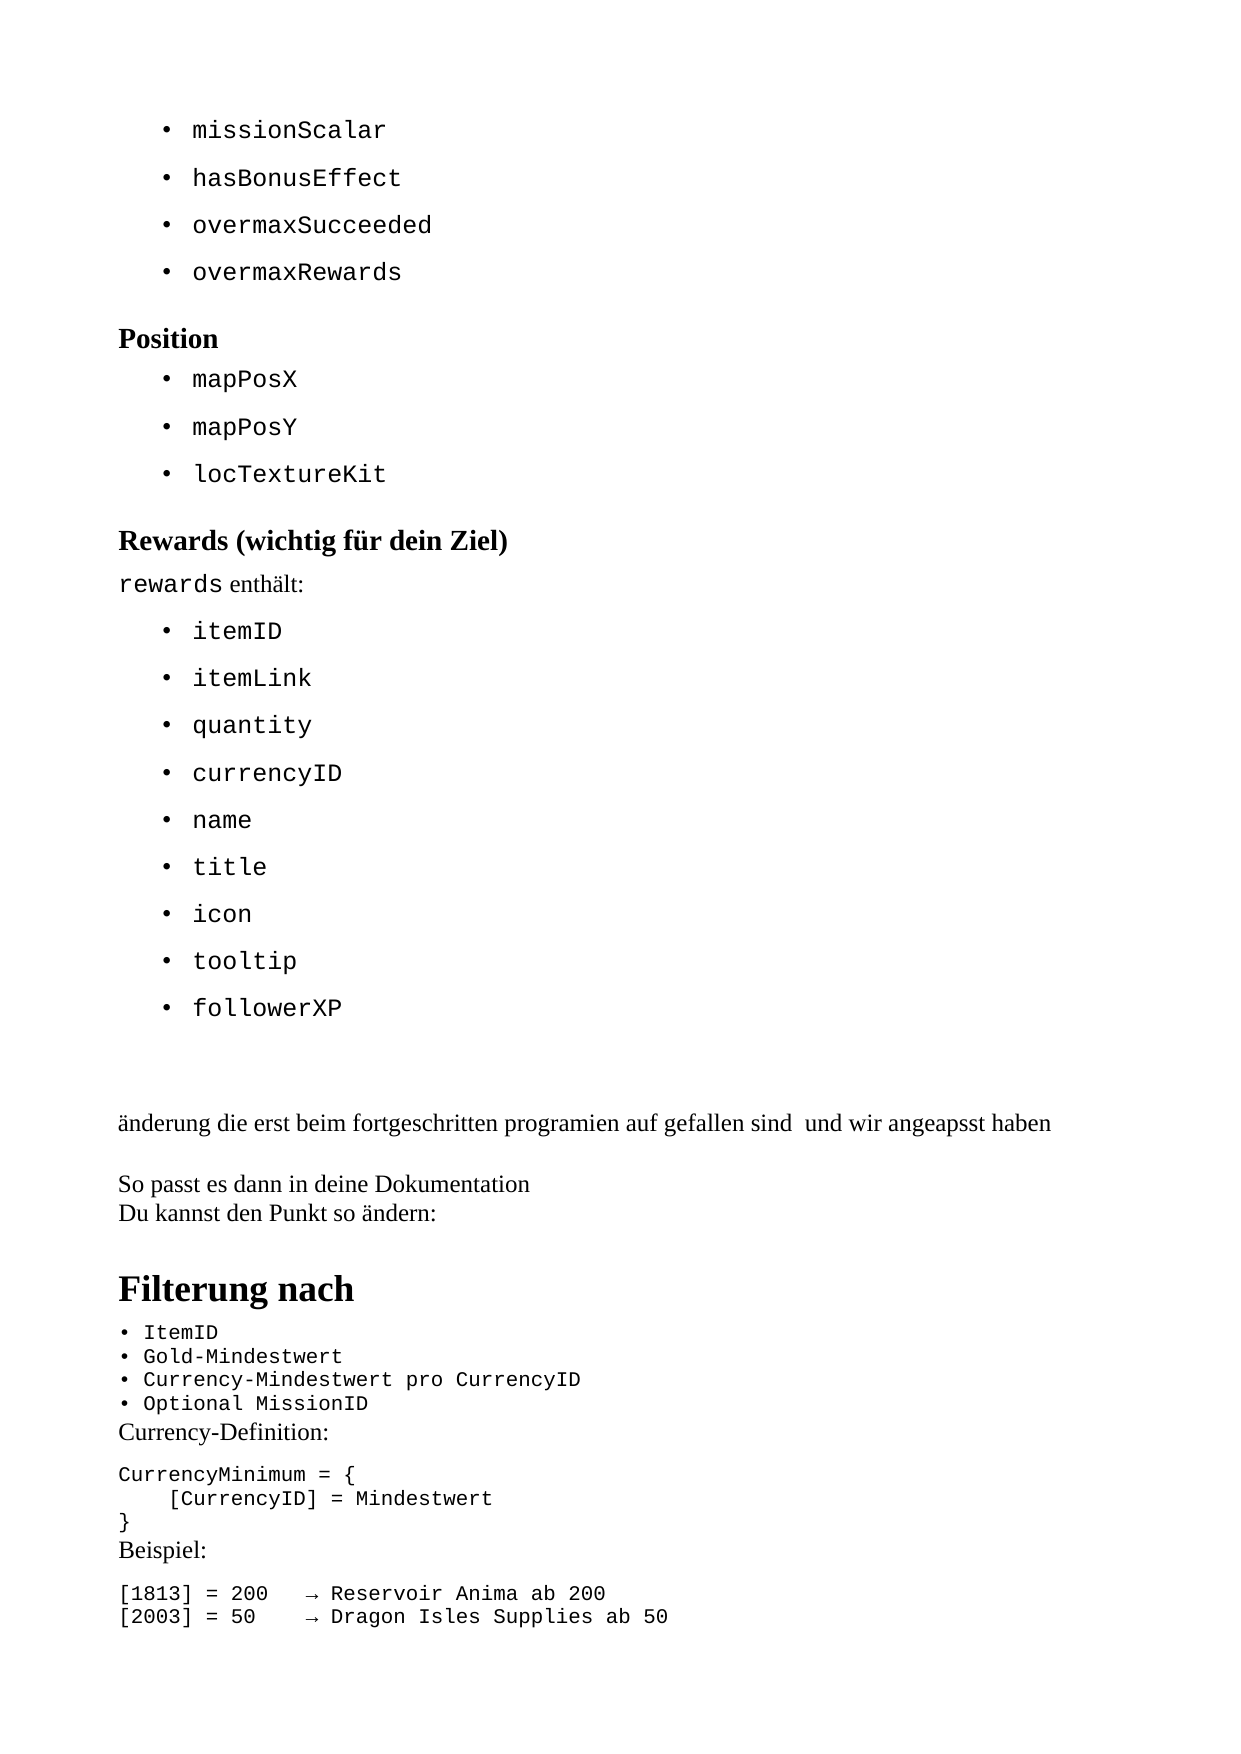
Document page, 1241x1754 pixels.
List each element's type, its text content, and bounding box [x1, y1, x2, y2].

list followerXP [162, 996, 1122, 1024]
list currencyID [162, 760, 1122, 788]
text [1813] = 200 → Reservoir Anima ab 200 [118, 1583, 1122, 1606]
subtitle Position [118, 321, 1122, 354]
list mapPosY [162, 414, 1122, 442]
text } [118, 1512, 1122, 1535]
list itemLink [162, 666, 1122, 694]
list itemID [162, 619, 1122, 647]
list name [162, 807, 1122, 836]
list overmaxRewards [162, 259, 1122, 288]
text • ItemID [118, 1322, 1122, 1346]
text [2003] = 50 → Dragon Isles Supplies ab 50 [118, 1606, 1122, 1630]
text • Optional MissionID [118, 1393, 1122, 1417]
subtitle Filterung nach [118, 1266, 1122, 1309]
list mapPosX [162, 367, 1122, 395]
text CurrencyMinimum = { [118, 1464, 1122, 1488]
list locTextureKit [162, 461, 1122, 489]
list quantity [162, 713, 1122, 741]
text Du kannst den Punkt so ändern: [118, 1198, 1122, 1227]
text • Currency-Mindestwert pro CurrencyID [118, 1369, 1122, 1393]
text Beispiel: [118, 1535, 1122, 1564]
list missionScalar [162, 118, 1122, 146]
list overmaxSucceeded [162, 212, 1122, 241]
list hasBonusEffect [162, 165, 1122, 193]
text änderung die erst beim fortgeschritten programien auf gefallen sind und wir angeapsst haben So passt es dann in deine Dokumentation [118, 1043, 1122, 1198]
text rewards enthält: [118, 569, 1122, 600]
text • Gold-Mindestwert [118, 1346, 1122, 1369]
list icon [162, 901, 1122, 930]
list tooltip [162, 948, 1122, 977]
list title [162, 854, 1122, 883]
text Currency-Definition: [118, 1417, 1122, 1445]
subtitle Rewards (wichtig für dein Ziel) [118, 523, 1122, 556]
text [CurrencyID] = Mindestwert [118, 1488, 1122, 1512]
